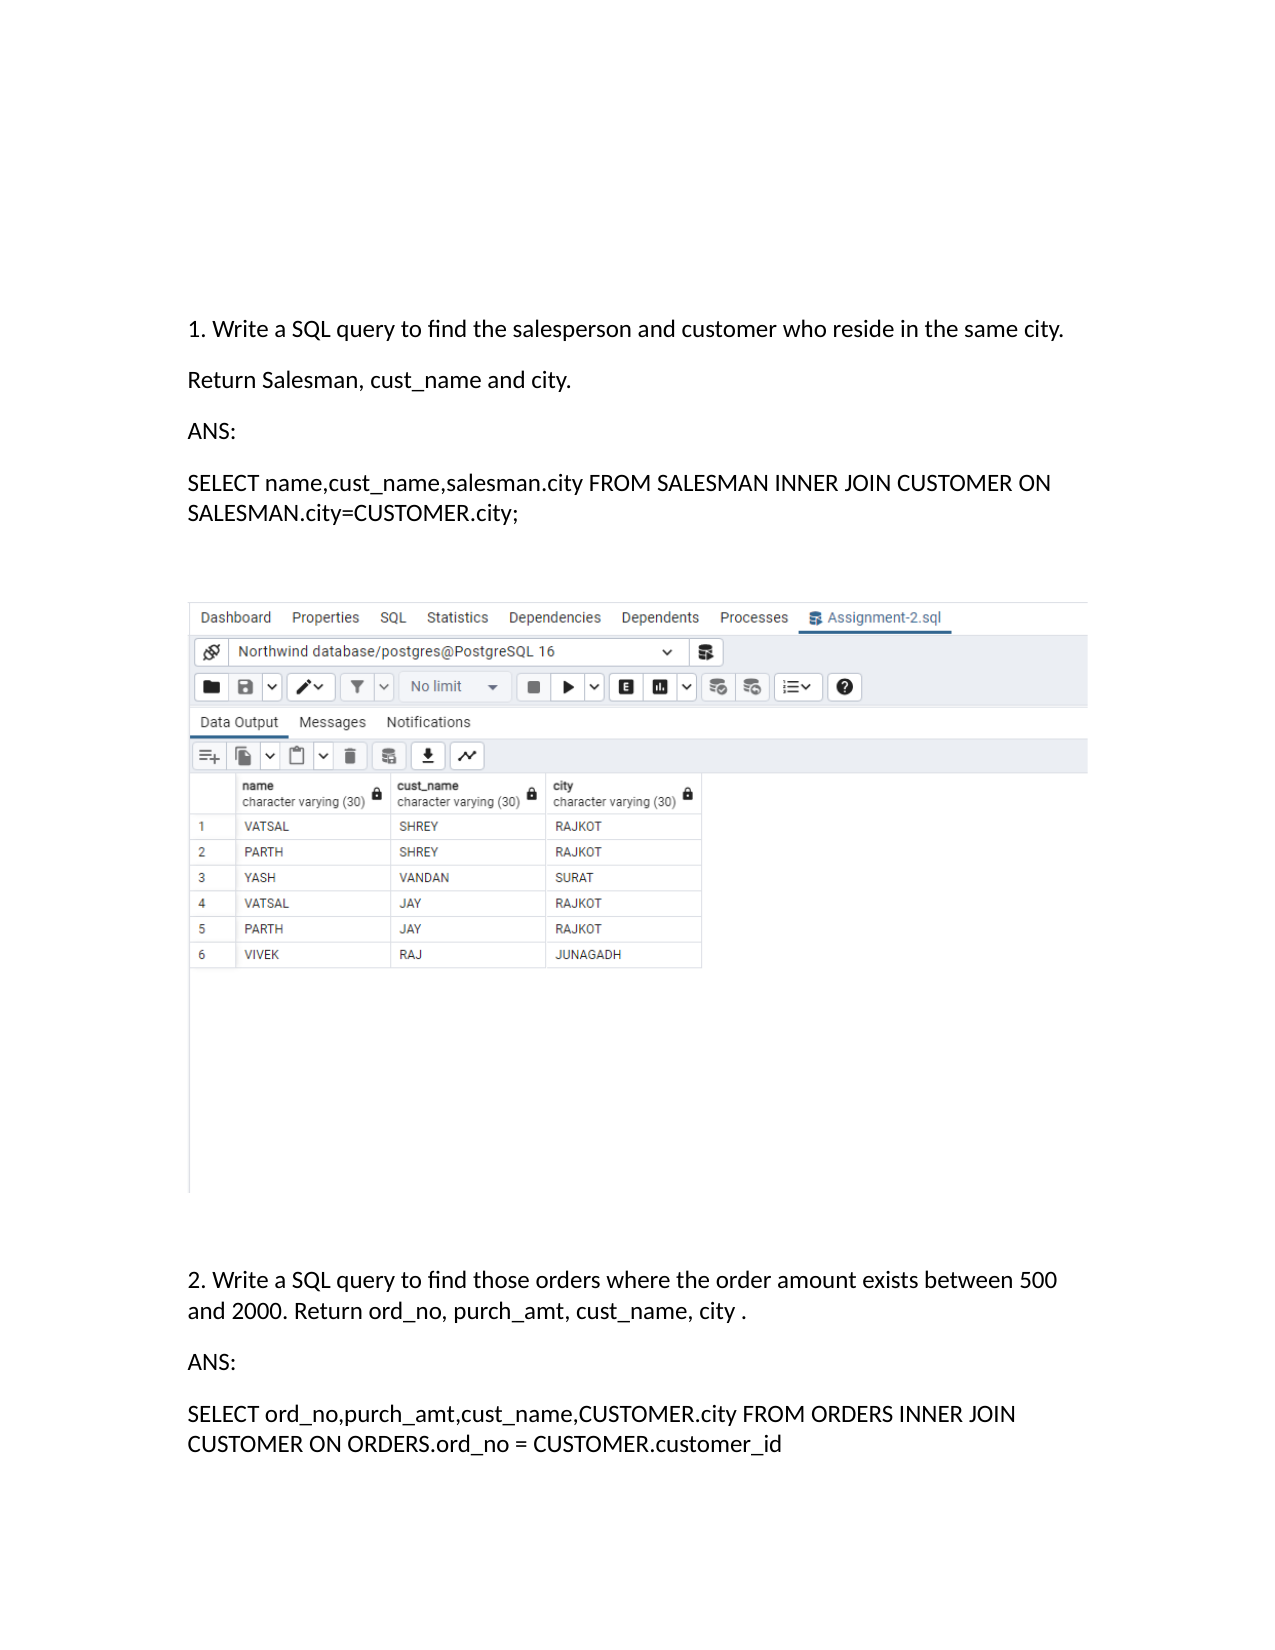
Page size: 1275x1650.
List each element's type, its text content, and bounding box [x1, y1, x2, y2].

text SELECT name,cust_name,salesman.city FROM SALESMAN INNER JOIN CUSTOMER ON SALESMAN.city=CUSTOMER.city; [187, 467, 1087, 528]
text ANS: [187, 1347, 1087, 1377]
text ANS: [187, 415, 1087, 446]
text Return Salesman, cust_name and city. [187, 364, 1087, 394]
text 1. Write a SQL query to find the salesperson and customer who reside in the same city. [187, 313, 1087, 343]
text SELECT ord_no,purch_amt,cust_name,CUSTOMER.city FROM ORDERS INNER JOIN CUSTOMER ON ORDERS.ord_no = CUSTOMER.customer_id [187, 1398, 1087, 1459]
picture [187, 600, 1088, 1193]
text 2. Write a SQL query to find those orders where the order amount exists between 500 and 2000. Return ord_no, purch_amt, cust_name, city . [187, 1265, 1087, 1326]
